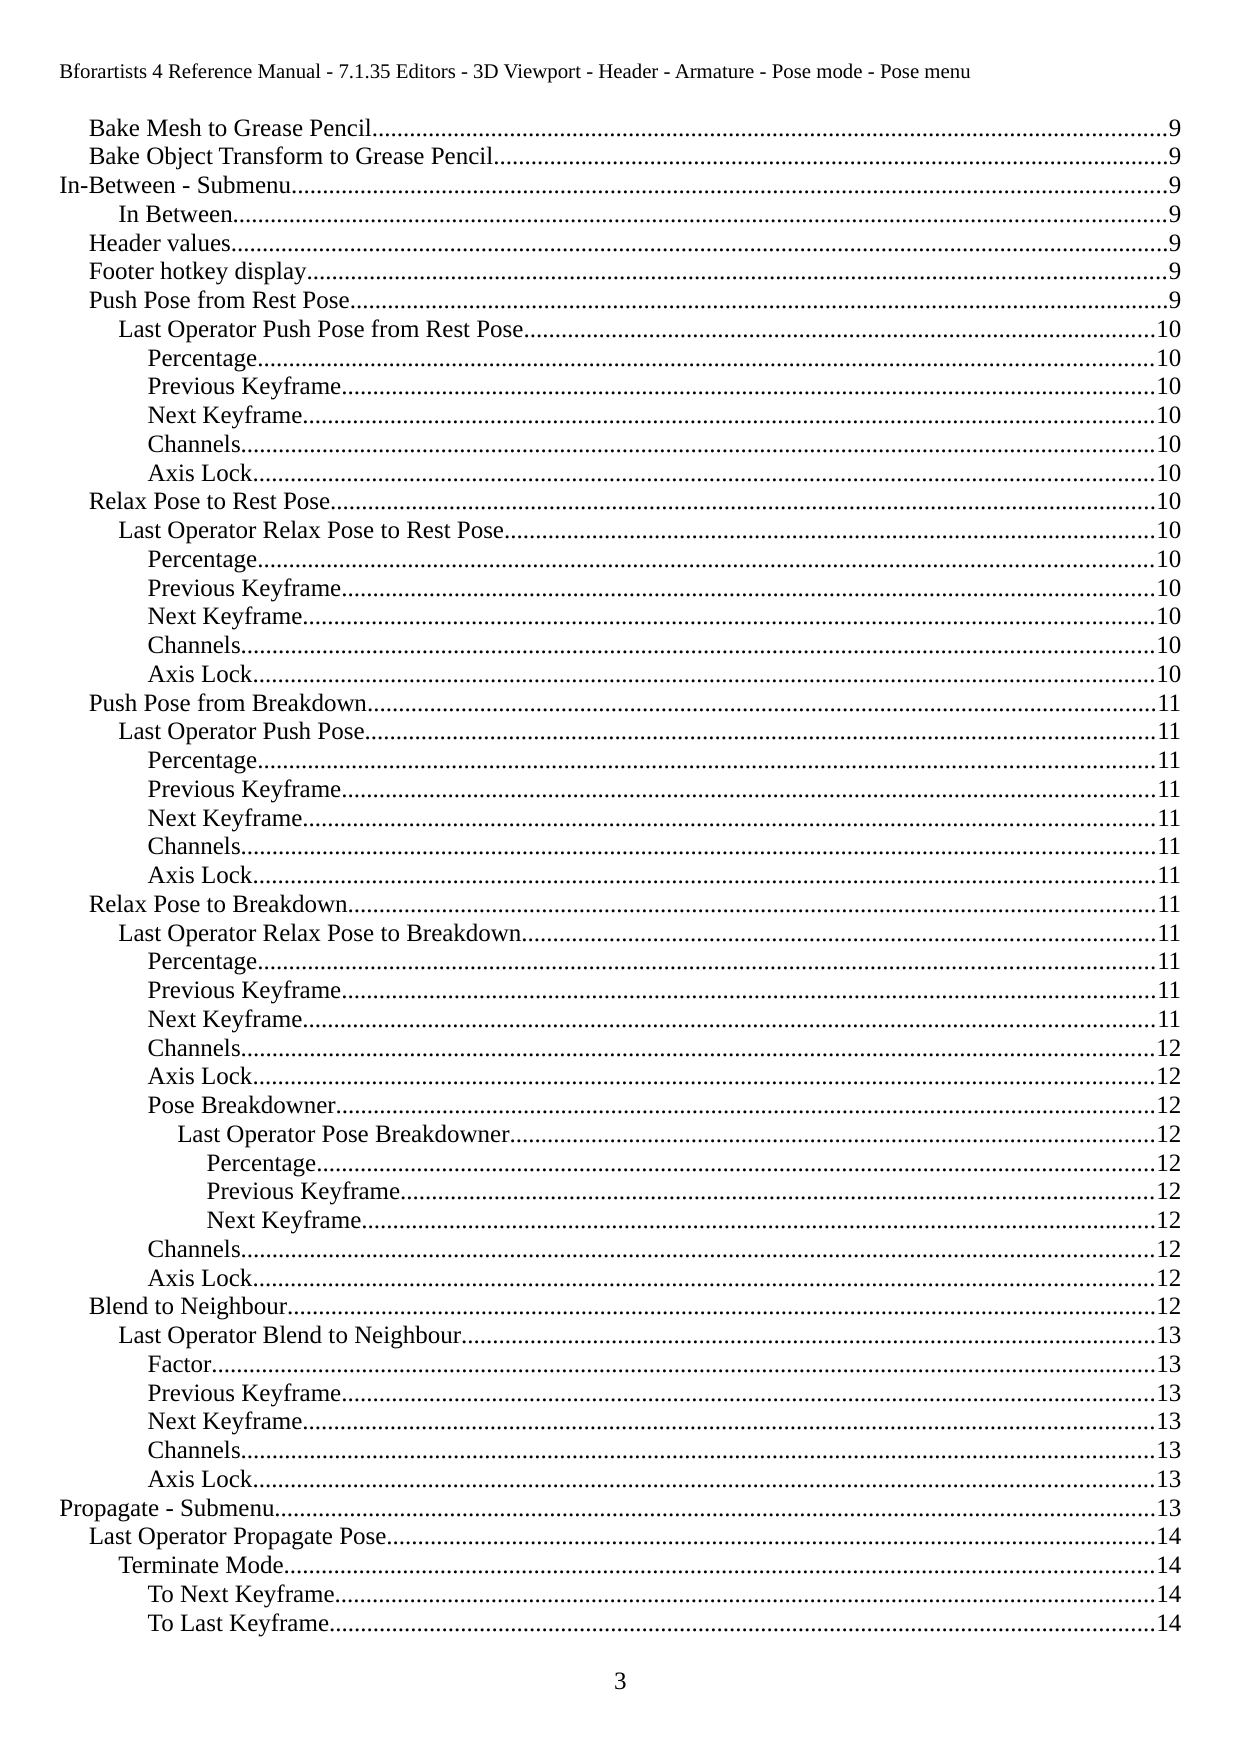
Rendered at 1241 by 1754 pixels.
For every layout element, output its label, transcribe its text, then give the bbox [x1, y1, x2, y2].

text Last Operator Push Pose 11 [118, 716, 1181, 745]
text Percentage 11 [147, 946, 1181, 975]
text Pose Breakdowner 12 [147, 1090, 1181, 1119]
text Header values 9 [88, 228, 1181, 256]
text Previous Keyframe 11 [147, 774, 1181, 803]
text Bake Mesh to Grease Pencil 9 [88, 113, 1181, 141]
text Last Operator Relax Pose to Breakdown 11 [118, 918, 1181, 946]
text Channels 13 [147, 1435, 1181, 1464]
text Previous Keyframe 12 [206, 1176, 1181, 1205]
text Blend to Neighbour 12 [88, 1291, 1181, 1320]
text Channels 10 [147, 429, 1181, 458]
text Previous Keyframe 10 [147, 371, 1181, 400]
text Axis Lock 10 [147, 659, 1181, 688]
text In Between 9 [118, 199, 1181, 228]
text Percentage 10 [147, 343, 1181, 371]
text Last Operator Propagate Pose 14 [88, 1521, 1181, 1550]
text Propagate - Submenu 13 [59, 1493, 1181, 1521]
text To Next Keyframe 14 [147, 1579, 1181, 1608]
text Percentage 11 [147, 745, 1181, 774]
text Next Keyframe 11 [147, 803, 1181, 831]
text Previous Keyframe 11 [147, 975, 1181, 1004]
text Last Operator Blend to Neighbour 13 [118, 1320, 1181, 1349]
text Previous Keyframe 13 [147, 1378, 1181, 1406]
text Last Operator Pose Breakdowner 12 [177, 1119, 1181, 1148]
text Axis Lock 12 [147, 1061, 1181, 1090]
text Previous Keyframe 10 [147, 573, 1181, 601]
text Terminate Mode 14 [118, 1550, 1181, 1579]
text Percentage 10 [147, 544, 1181, 573]
text Next Keyframe 11 [147, 1004, 1181, 1033]
text Channels 12 [147, 1234, 1181, 1263]
text Bake Object Transform to Grease Pencil 9 [88, 141, 1181, 170]
text Next Keyframe 10 [147, 601, 1181, 630]
text Last Operator Push Pose from Rest Pose 10 [118, 314, 1181, 343]
text Axis Lock 10 [147, 458, 1181, 486]
text Channels 12 [147, 1033, 1181, 1061]
text Relax Pose to Rest Pose 10 [88, 486, 1181, 515]
text Next Keyframe 12 [206, 1205, 1181, 1234]
text Percentage 12 [206, 1148, 1181, 1176]
text Next Keyframe 10 [147, 400, 1181, 429]
text In-Between - Submenu 9 [59, 170, 1181, 199]
text Axis Lock 12 [147, 1263, 1181, 1291]
text Next Keyframe 13 [147, 1406, 1181, 1435]
text Channels 10 [147, 630, 1181, 659]
text Footer hotkey display 9 [88, 256, 1181, 285]
text Push Pose from Breakdown 11 [88, 688, 1181, 716]
text Axis Lock 11 [147, 860, 1181, 889]
text To Last Keyframe 14 [147, 1608, 1181, 1636]
text Push Pose from Rest Pose 9 [88, 285, 1181, 314]
text Last Operator Relax Pose to Rest Pose 10 [118, 515, 1181, 544]
text Relax Pose to Breakdown 11 [88, 889, 1181, 918]
text Factor 13 [147, 1349, 1181, 1378]
text Channels 11 [147, 831, 1181, 860]
text Axis Lock 13 [147, 1464, 1181, 1493]
